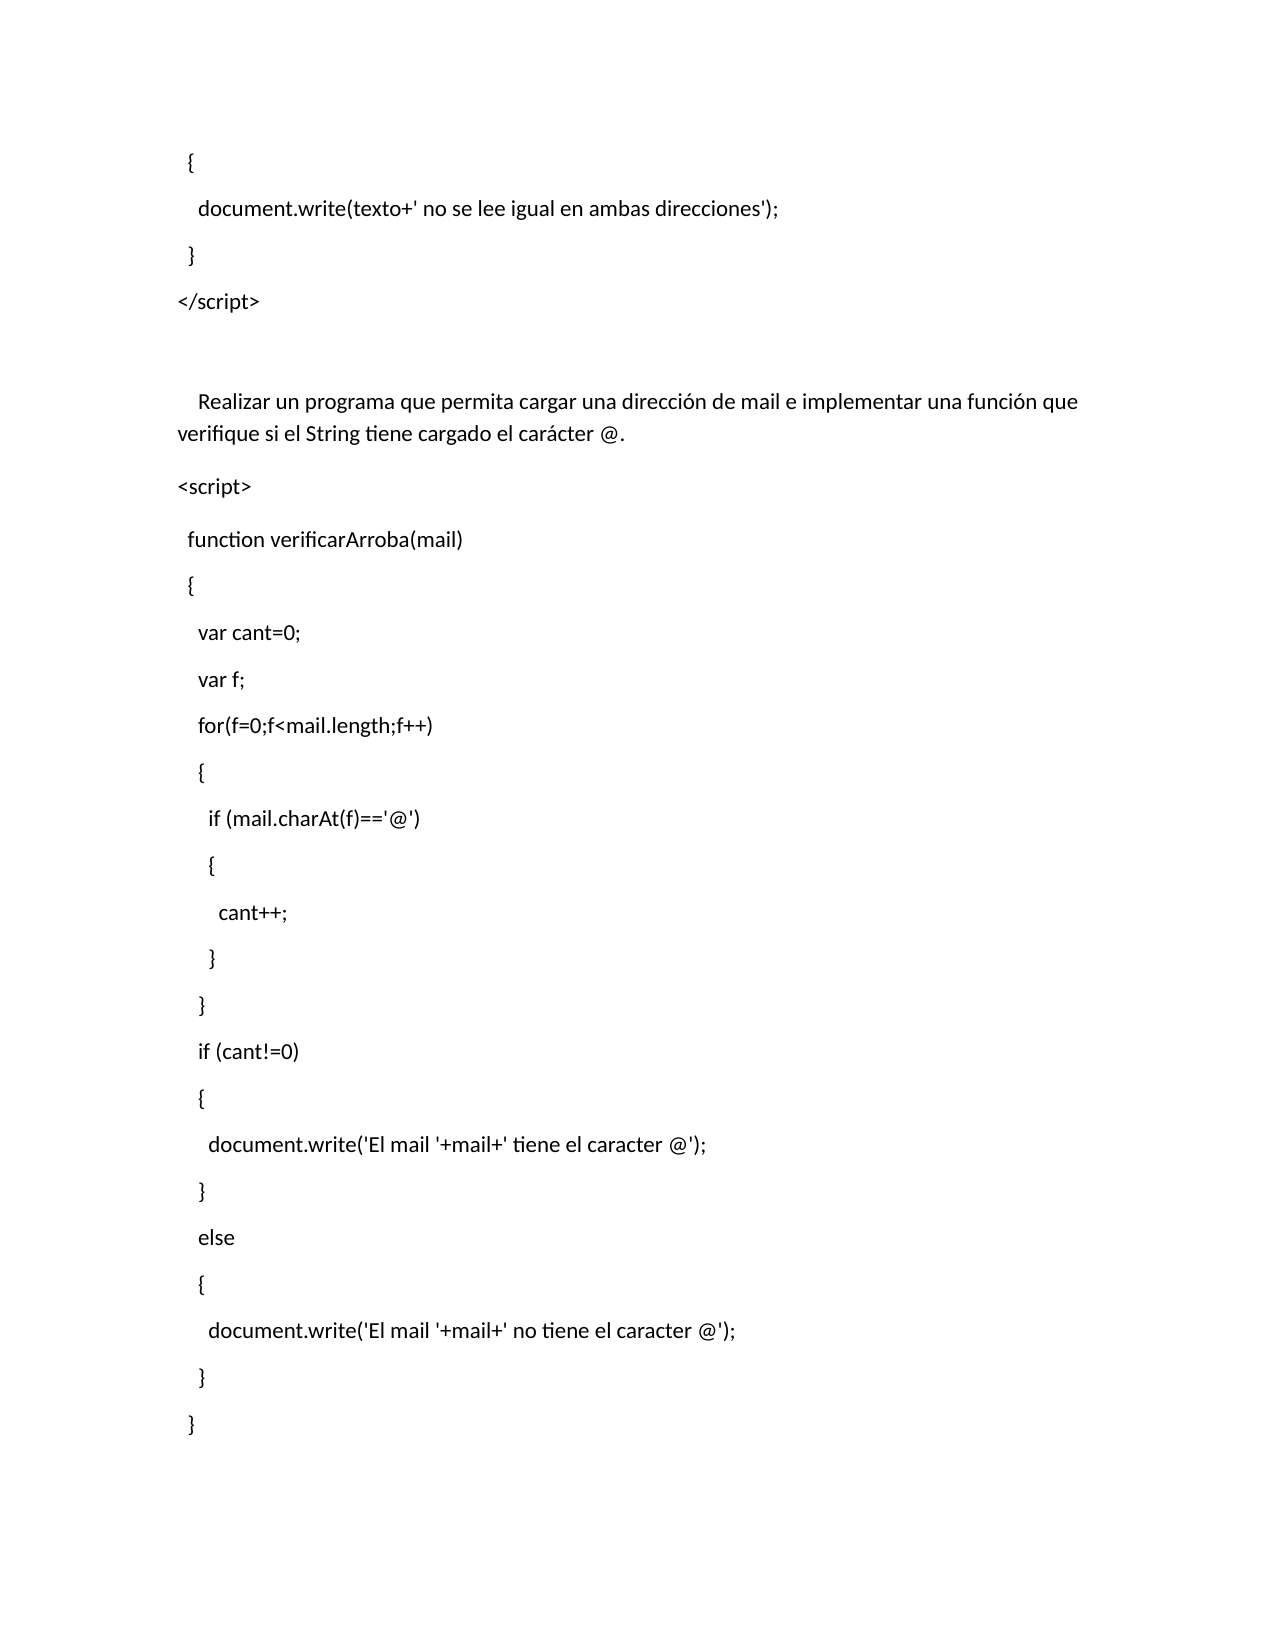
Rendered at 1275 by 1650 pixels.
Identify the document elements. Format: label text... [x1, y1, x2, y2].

text document.write(texto+' no se lee igual en ambas direcciones'); [177, 194, 1098, 222]
text } [177, 1177, 1098, 1205]
text } [177, 944, 1098, 972]
text function verificarArroba(mail) [177, 525, 1098, 553]
text <script> [177, 472, 1098, 500]
text if (cant!=0) [177, 1037, 1098, 1065]
text document.write('El mail '+mail+' tiene el caracter @'); [177, 1130, 1098, 1158]
text { [177, 851, 1098, 879]
text } [177, 1363, 1098, 1391]
text var cant=0; [177, 618, 1098, 646]
text document.write('El mail '+mail+' no tiene el caracter @'); [177, 1317, 1098, 1345]
text cant++; [177, 898, 1098, 926]
text Realizar un programa que permita cargar una dirección de mail e implementar una función que verifique si el String tiene cargado el carácter @. [177, 387, 1098, 447]
text { [177, 1270, 1098, 1298]
text </script> [177, 287, 1098, 315]
text { [177, 148, 1098, 176]
text { [177, 758, 1098, 786]
text { [177, 1084, 1098, 1112]
text } [177, 241, 1098, 269]
text } [177, 991, 1098, 1019]
text for(f=0;f<mail.length;f++) [177, 711, 1098, 739]
text else [177, 1223, 1098, 1252]
text } [177, 1410, 1098, 1438]
text { [177, 572, 1098, 600]
text var f; [177, 665, 1098, 693]
text if (mail.charAt(f)=='@') [177, 804, 1098, 832]
